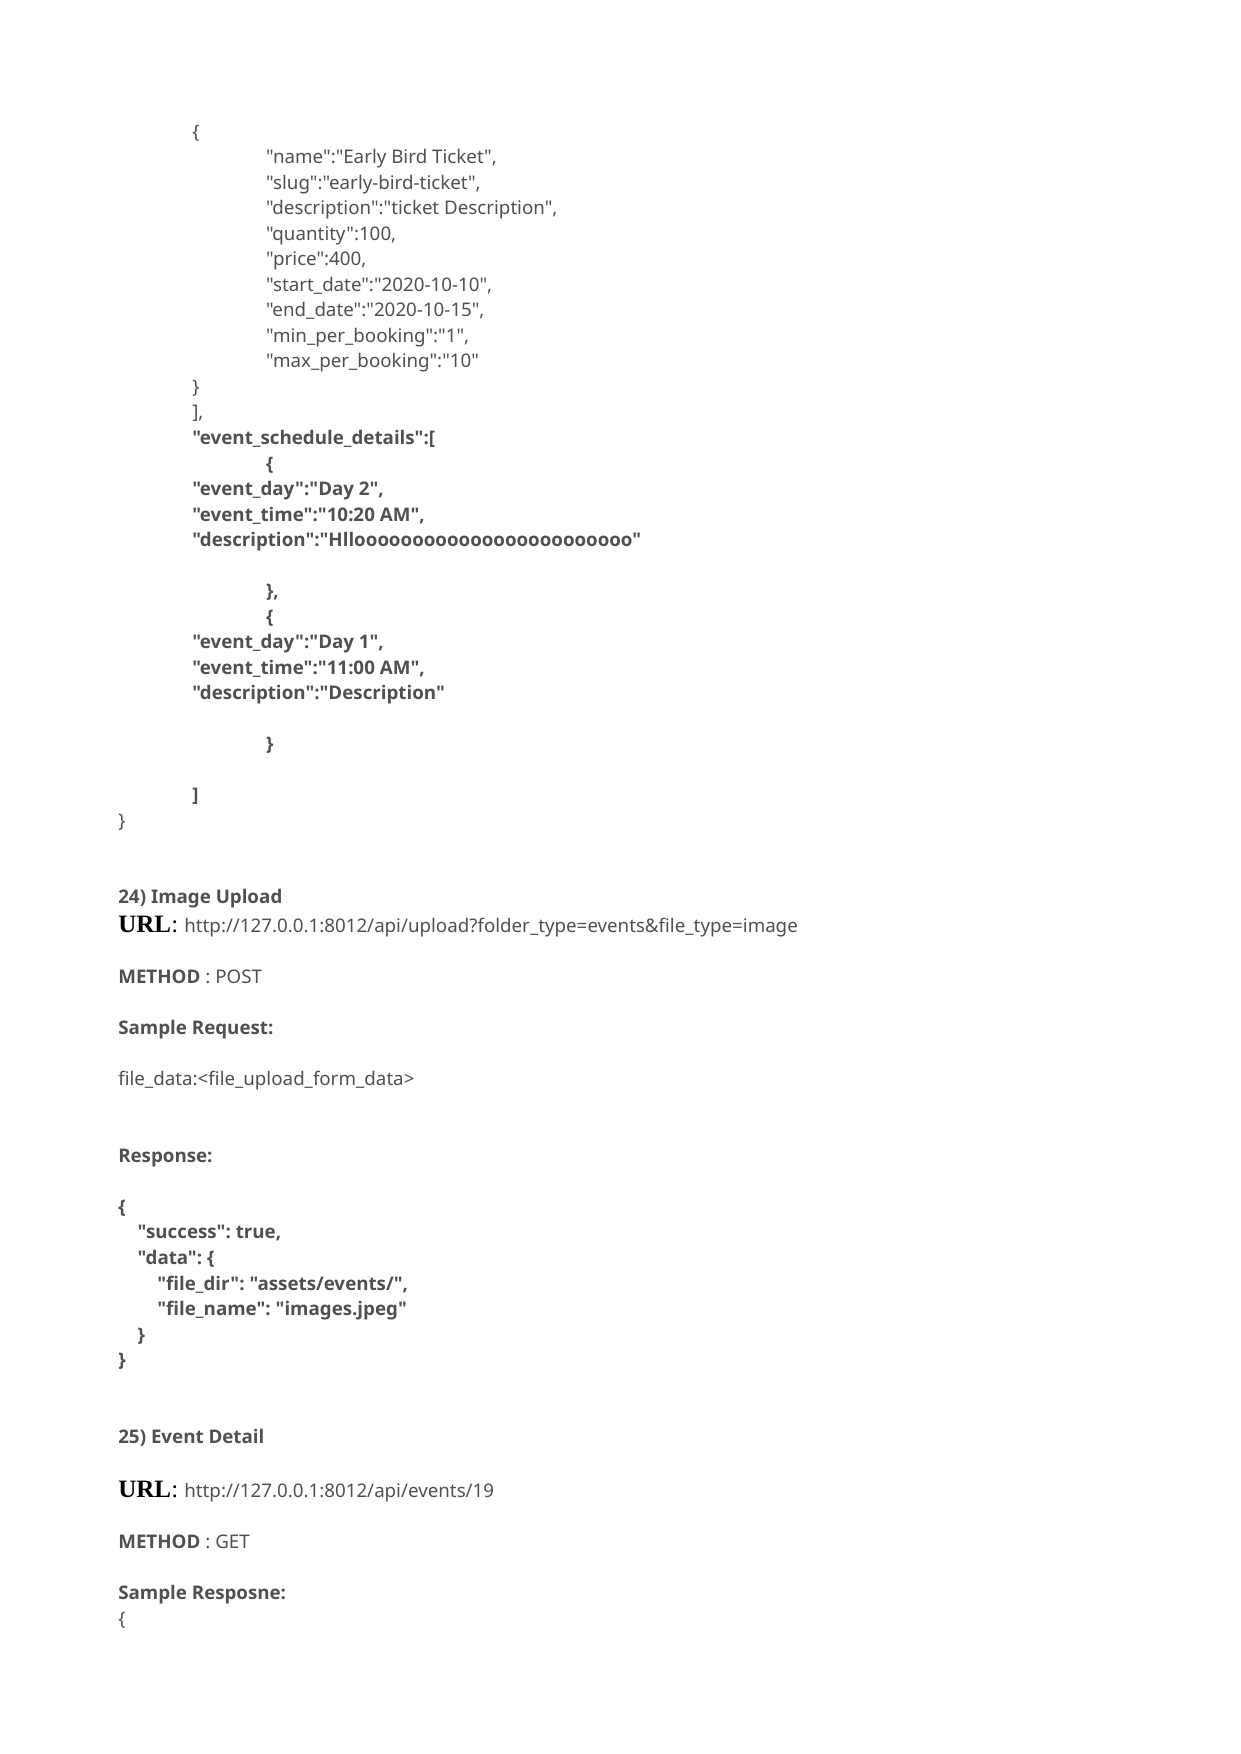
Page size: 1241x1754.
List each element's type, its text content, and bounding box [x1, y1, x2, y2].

text 25) Event Detail [118, 1423, 1122, 1448]
text ], [118, 399, 1122, 424]
text } [118, 1346, 1122, 1372]
text { [118, 1193, 1122, 1219]
text { [118, 118, 1122, 144]
text file_data:<file_upload_form_data> [118, 1066, 1122, 1091]
text ] [118, 782, 1122, 807]
text } [118, 1321, 1122, 1346]
text }, [118, 577, 1122, 603]
text URL: http://127.0.0.1:8012/api/upload?folder_type=events&file_type=image [118, 909, 1122, 938]
text "quantity":100, [118, 220, 1122, 246]
text "min_per_booking":"1", [118, 322, 1122, 348]
text "file_dir": "assets/events/", [118, 1270, 1122, 1295]
text "description":"Description" [118, 679, 1122, 705]
text "event_day":"Day 2", [118, 475, 1122, 501]
text Sample Resposne: [118, 1579, 1122, 1605]
text "data": { [118, 1244, 1122, 1270]
text "file_name": "images.jpeg" [118, 1295, 1122, 1321]
text "event_time":"10:20 AM", [118, 501, 1122, 526]
text } [118, 731, 1122, 756]
text "start_date":"2020-10-10", [118, 271, 1122, 297]
text { [118, 450, 1122, 475]
text "description":"ticket Description", [118, 195, 1122, 220]
text METHOD : POST [118, 963, 1122, 989]
text } [118, 373, 1122, 399]
text { [118, 603, 1122, 628]
text "end_date":"2020-10-15", [118, 297, 1122, 322]
text "slug":"early-bird-ticket", [118, 169, 1122, 195]
text "success": true, [118, 1219, 1122, 1244]
text 24) Image Upload [118, 884, 1122, 909]
text METHOD : GET [118, 1528, 1122, 1554]
text "event_day":"Day 1", [118, 628, 1122, 654]
text "description":"Hlloooooooooooooooooooooooo" [118, 526, 1122, 552]
text "event_time":"11:00 AM", [118, 654, 1122, 679]
text { [118, 1605, 1122, 1630]
text "event_schedule_details":[ [118, 424, 1122, 450]
text Response: [118, 1142, 1122, 1168]
text Sample Request: [118, 1014, 1122, 1040]
text "name":"Early Bird Ticket", [118, 144, 1122, 169]
text "max_per_booking":"10" [118, 348, 1122, 373]
text URL: http://127.0.0.1:8012/api/events/19 [118, 1474, 1122, 1503]
text "price":400, [118, 246, 1122, 271]
text } [118, 807, 1122, 833]
